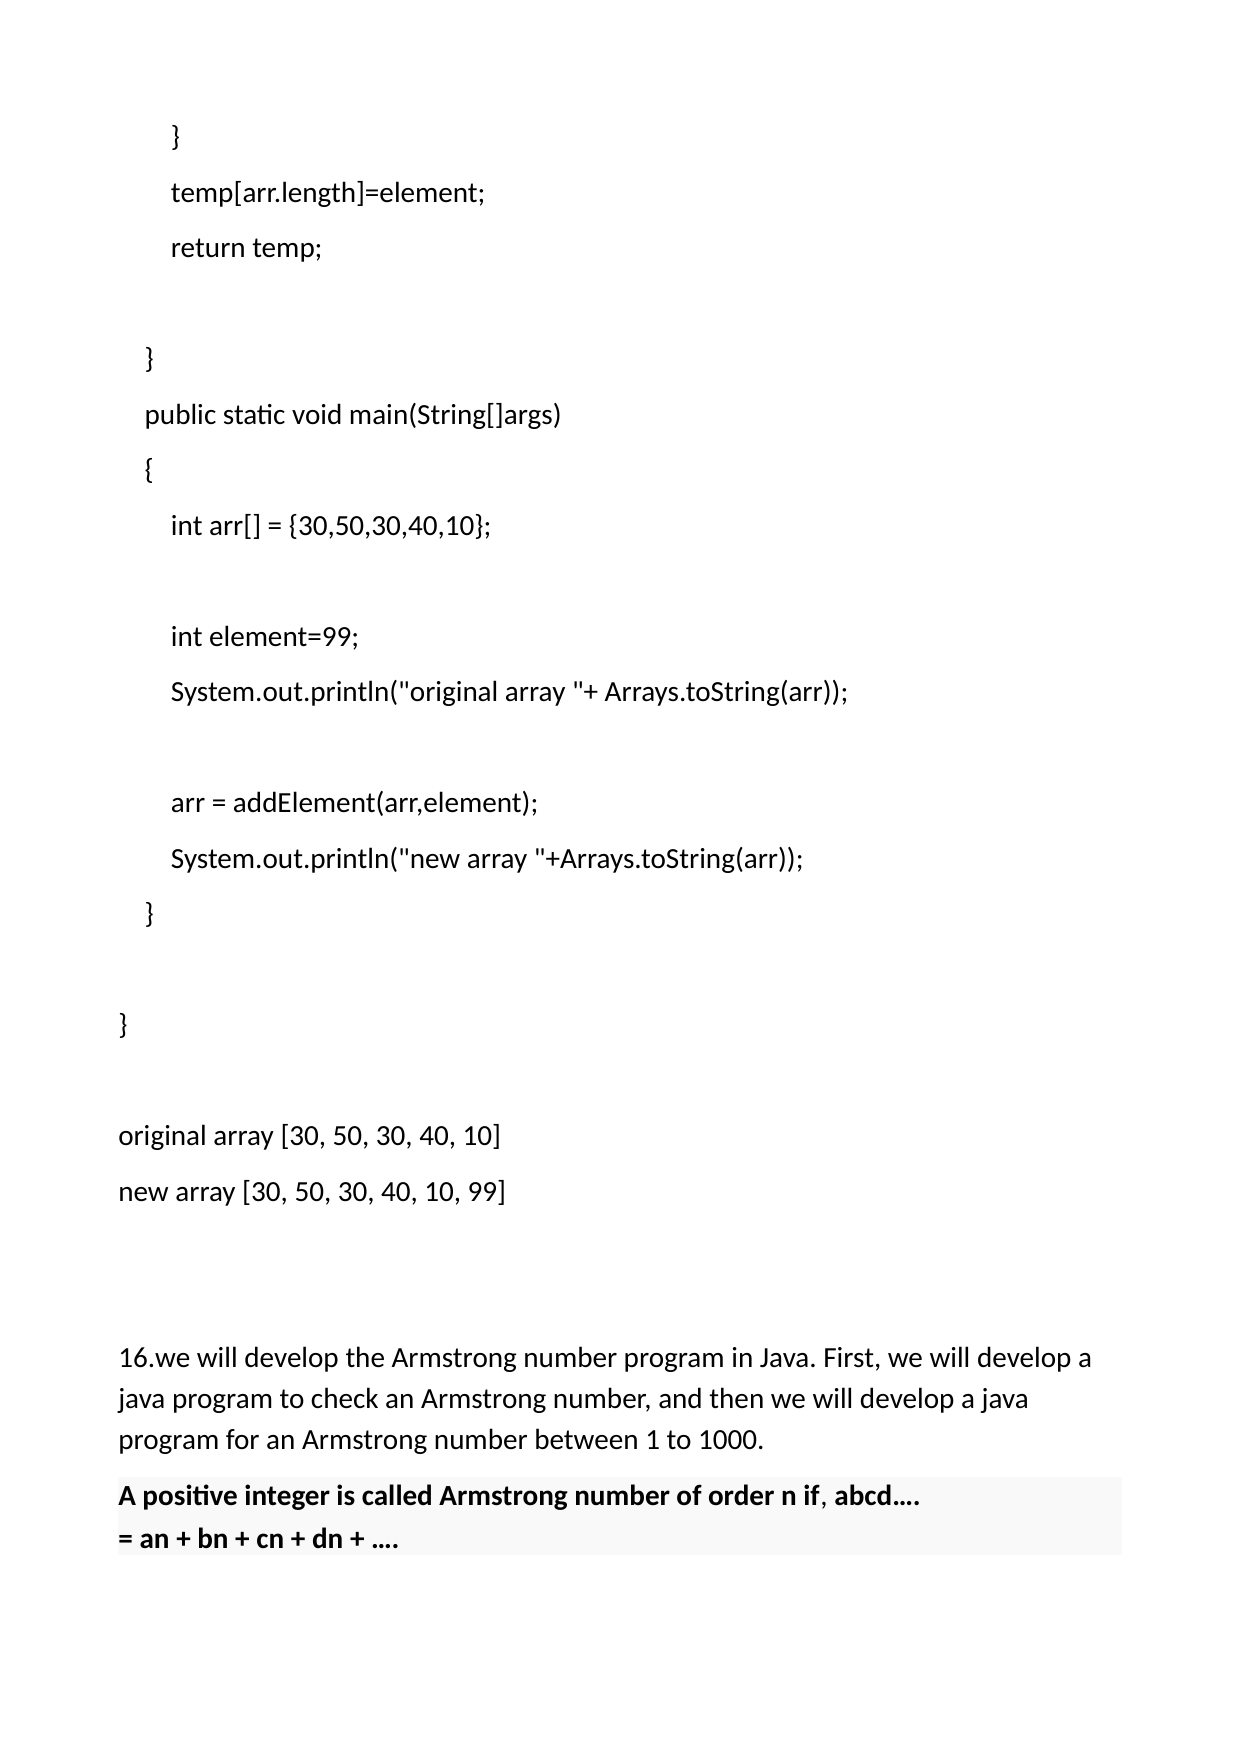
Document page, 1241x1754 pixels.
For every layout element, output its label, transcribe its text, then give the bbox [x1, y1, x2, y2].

text int element=99; [118, 618, 1122, 653]
text System.out.println("original array "+ Arrays.toString(arr)); [118, 673, 1122, 709]
text new array [30, 50, 30, 40, 10, 99] [118, 1173, 1122, 1209]
text temp[arr.length]=element; [118, 174, 1122, 209]
text 16.we will develop the Armstrong number program in Java. First, we will develop a java program to check an Armstrong number, and then we will develop a java program for an Armstrong number between 1 to 1000. [118, 1339, 1122, 1457]
text } [118, 1006, 1122, 1042]
text return temp; [118, 229, 1122, 265]
text int arr[] = {30,50,30,40,10}; [118, 507, 1122, 542]
text } [118, 118, 1122, 154]
text { [118, 451, 1122, 487]
text A positive integer is called Armstrong number of order n if, abcd…. = an + bn + cn + dn + …. [118, 1477, 1122, 1555]
text } [118, 340, 1122, 376]
text arr = addElement(arr,element); [118, 784, 1122, 820]
text public static void main(String[]args) [118, 396, 1122, 431]
text } [118, 895, 1122, 931]
text original array [30, 50, 30, 40, 10] [118, 1117, 1122, 1153]
text System.out.println("new array "+Arrays.toString(arr)); [118, 840, 1122, 876]
